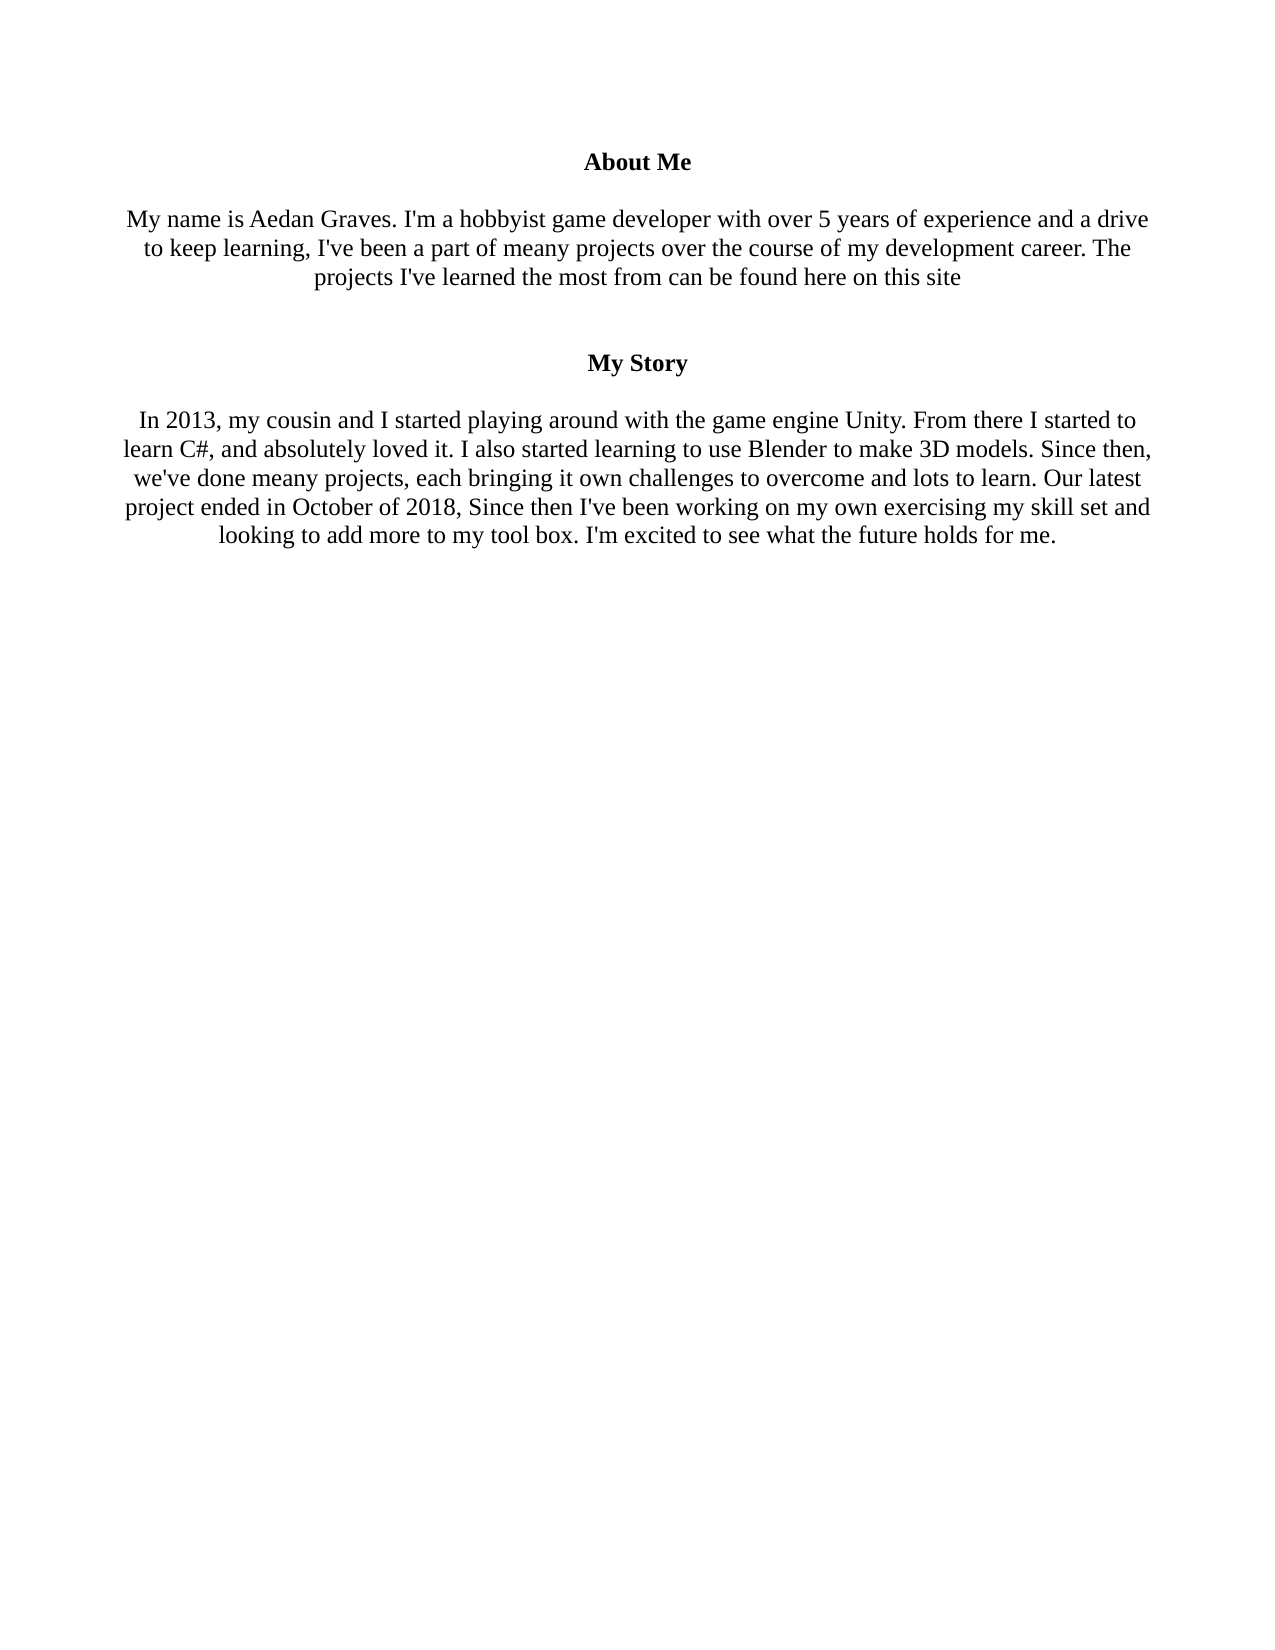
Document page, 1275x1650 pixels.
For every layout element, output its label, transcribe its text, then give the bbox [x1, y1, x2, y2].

text My Story [118, 348, 1157, 377]
text My name is Aedan Graves. I'm a hobbyist game developer with over 5 years of experience and a drive to keep learning, I've been a part of meany projects over the course of my development career. The projects I've learned the most from can be found here on this site [118, 204, 1157, 291]
text About Me [118, 147, 1157, 176]
text In 2013, my cousin and I started playing around with the game engine Unity. From there I started to learn C#, and absolutely loved it. I also started learning to use Blender to make 3D models. Since then, we've done meany projects, each bringing it own challenges to overcome and lots to learn. Our latest project ended in October of 2018, Since then I've been working on my own exercising my skill set and looking to add more to my tool box. I'm excited to see what the future holds for me. [118, 406, 1157, 549]
